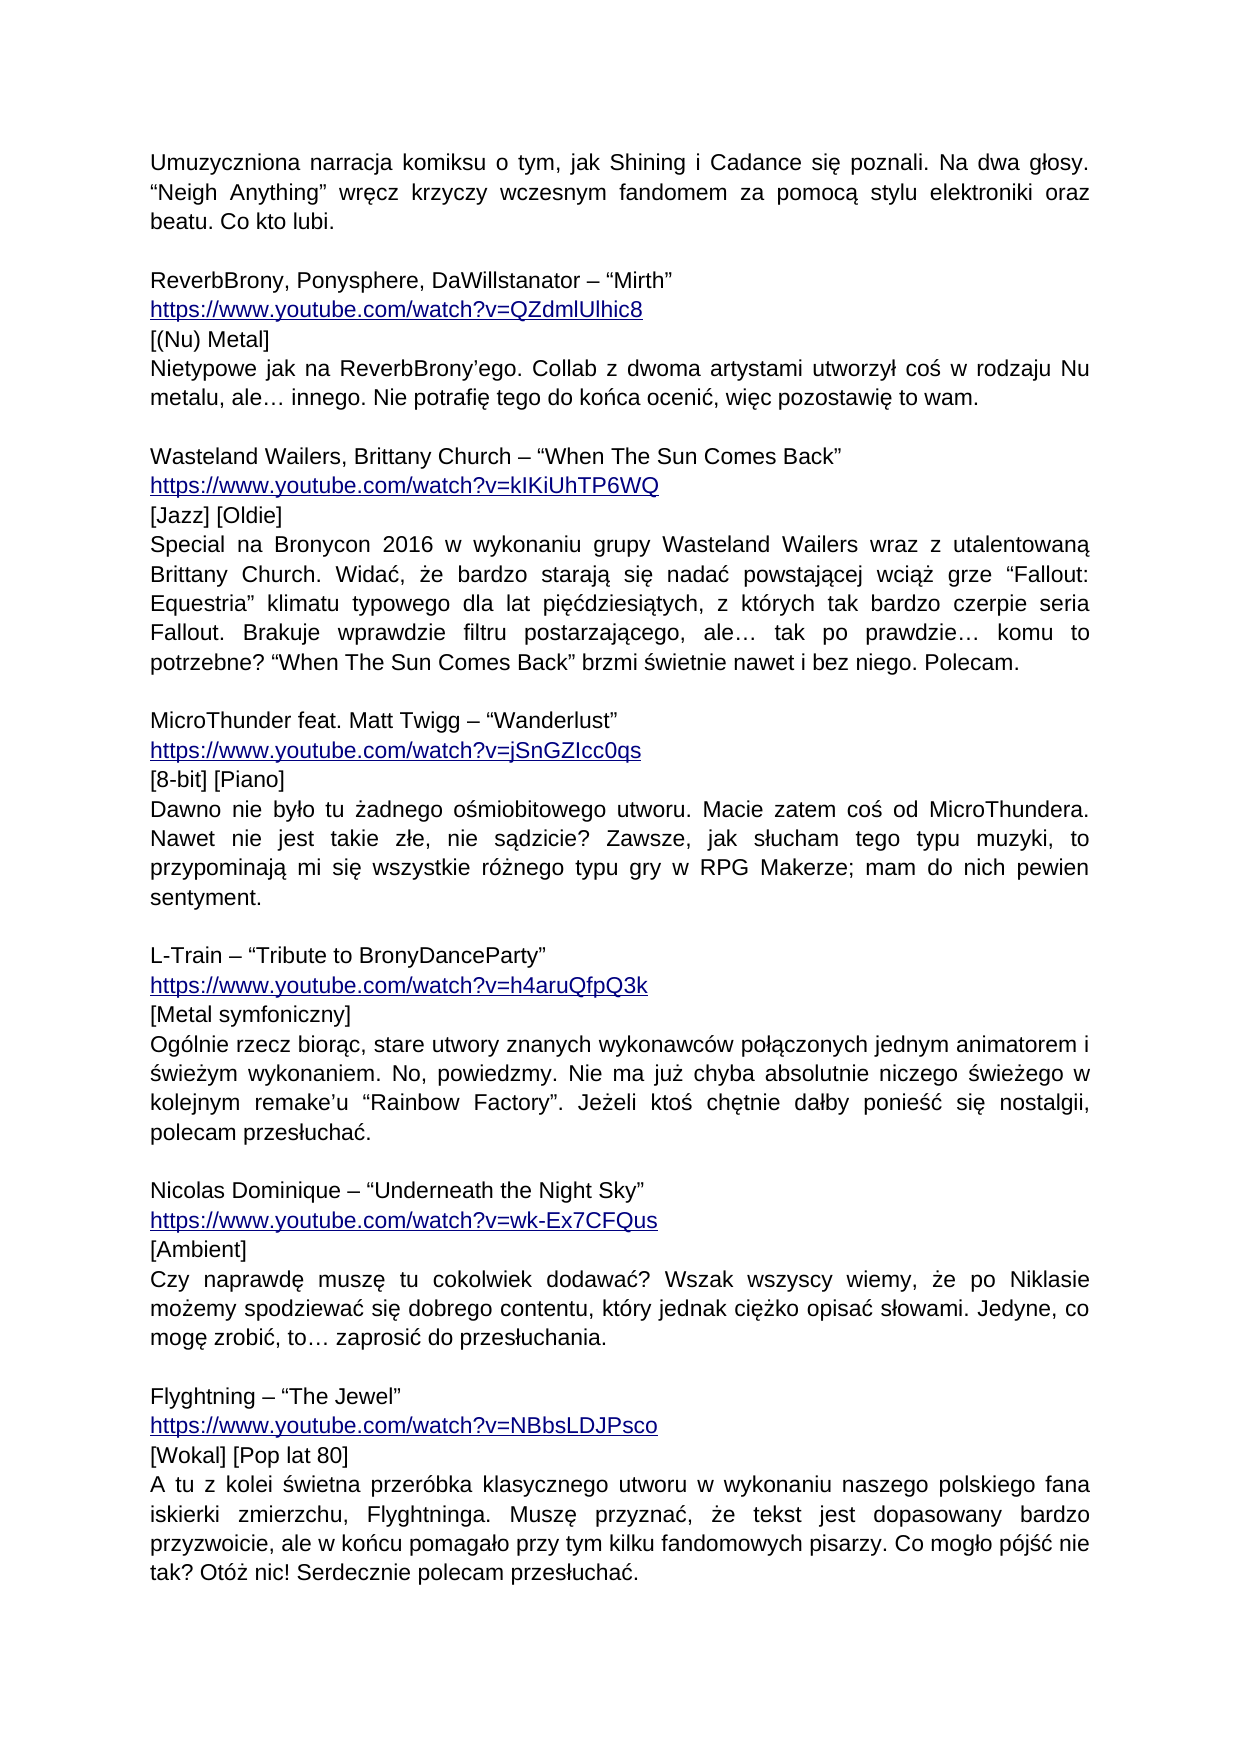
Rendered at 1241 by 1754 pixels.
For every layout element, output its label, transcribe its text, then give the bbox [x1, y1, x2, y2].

text [Wokal] [Pop lat 80] [150, 1442, 1091, 1468]
text Czy naprawdę muszę tu cokolwiek dodawać? Wszak wszyscy wiemy, że po Niklasie możemy spodziewać się dobrego contentu, który jednak ciężko opisać słowami. Jedyne, co mogę zrobić, to… zaprosić do przesłuchania. [150, 1266, 1091, 1351]
text L-Train – “Tribute to BronyDanceParty” [150, 943, 1091, 969]
text [(Nu) Metal] [150, 326, 1091, 352]
text Nicolas Dominique – “Underneath the Night Sky” [150, 1178, 1091, 1204]
text Special na Bronycon 2016 w wykonaniu grupy Wasteland Wailers wraz z utalentowaną Brittany Church. Widać, że bardzo starają się nadać powstającej wciąż grze “Fallout: Equestria” klimatu typowego dla lat pięćdziesiątych, z których tak bardzo czerpie seria Fallout. Brakuje wprawdzie filtru postarzającego, ale… tak po prawdzie… komu to potrzebne? “When The Sun Comes Back” brzmi świetnie nawet i bez niego. Polecam. [150, 532, 1091, 675]
text MicroThunder feat. Matt Twigg – “Wanderlust” [150, 708, 1091, 734]
text Umuzyczniona narracja komiksu o tym, jak Shining i Cadance się poznali. Na dwa głosy. “Neigh Anything” wręcz krzyczy wczesnym fandomem za pomocą stylu elektroniki oraz beatu. Co kto lubi. [150, 150, 1091, 234]
text Nietypowe jak na ReverbBrony’ego. Collab z dwoma artystami utworzył coś w rodzaju Nu metalu, ale… innego. Nie potrafię tego do końca ocenić, więc pozostawię to wam. [150, 356, 1091, 411]
text [8-bit] [Piano] [150, 767, 1091, 792]
text [Jazz] [Oldie] [150, 502, 1091, 528]
text Dawno nie było tu żadnego ośmiobitowego utworu. Macie zatem coś od MicroThundera. Nawet nie jest takie złe, nie sądzicie? Zawsze, jak słucham tego typu muzyki, to przypominają mi się wszystkie różnego typu gry w RPG Makerze; mam do nich pewien sentyment. [150, 796, 1091, 910]
text https://www.youtube.com/watch?v=jSnGZIcc0qs [150, 737, 1091, 763]
text Ogólnie rzecz biorąc, stare utwory znanych wykonawców połączonych jednym animatorem i świeżym wykonaniem. No, powiedzmy. Nie ma już chyba absolutnie niczego świeżego w kolejnym remake’u “Rainbow Factory”. Jeżeli ktoś chętnie dałby ponieść się nostalgii, polecam przesłuchać. [150, 1031, 1091, 1145]
text [Metal symfoniczny] [150, 1002, 1091, 1027]
text ReverbBrony, Ponysphere, DaWillstanator – “Mirth” [150, 267, 1091, 293]
text A tu z kolei świetna przeróbka klasycznego utworu w wykonaniu naszego polskiego fana iskierki zmierzchu, Flyghtninga. Muszę przyznać, że tekst jest dopasowany bardzo przyzwoicie, ale w końcu pomagało przy tym kilku fandomowych pisarzy. Co mogło pójść nie tak? Otóż nic! Serdecznie polecam przesłuchać. [150, 1472, 1091, 1586]
text [Ambient] [150, 1237, 1091, 1262]
text https://www.youtube.com/watch?v=kIKiUhTP6WQ [150, 473, 1091, 499]
text Flyghtning – “The Jewel” [150, 1384, 1091, 1409]
text https://www.youtube.com/watch?v=NBbsLDJPsco [150, 1413, 1091, 1439]
text https://www.youtube.com/watch?v=wk-Ex7CFQus [150, 1207, 1091, 1233]
text https://www.youtube.com/watch?v=h4aruQfpQ3k [150, 972, 1091, 998]
text Wasteland Wailers, Brittany Church – “When The Sun Comes Back” [150, 444, 1091, 469]
text https://www.youtube.com/watch?v=QZdmlUlhic8 [150, 297, 1091, 322]
